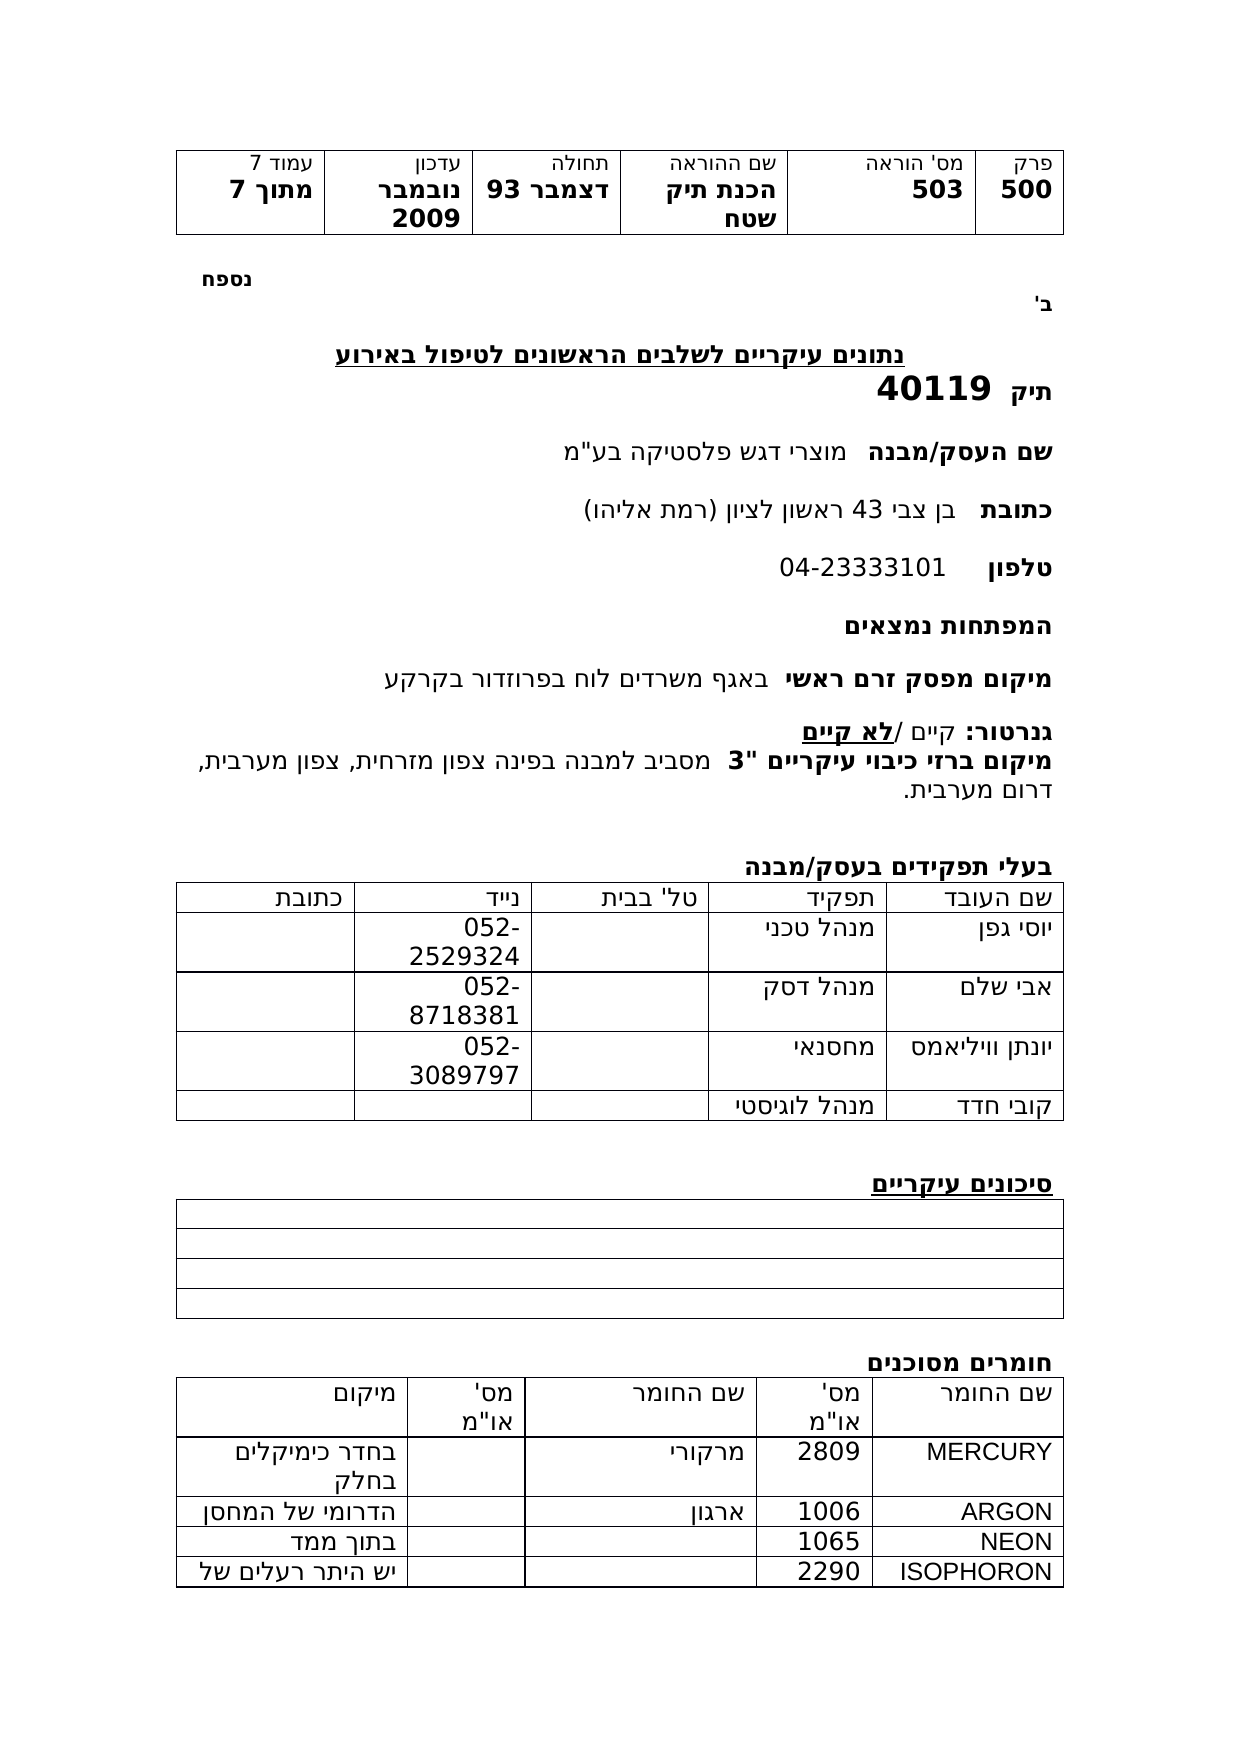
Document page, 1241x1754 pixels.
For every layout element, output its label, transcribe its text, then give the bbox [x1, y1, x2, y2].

text סיכונים עיקריים [187, 1169, 1053, 1198]
table_header מיקום [177, 1378, 407, 1436]
text נתונים עיקריים לשלבים הראשונים לטיפול באירוע [187, 340, 1053, 369]
table_cell [177, 1091, 354, 1120]
table_header פרק 500 [976, 151, 1063, 234]
table_cell הדרומי של המחסן [177, 1497, 407, 1526]
table_cell אבי שלם [887, 973, 1063, 1031]
table_header מס' או"מ [757, 1378, 872, 1436]
table_cell 052-3089797 [355, 1032, 531, 1090]
table_cell [177, 1289, 1063, 1318]
table_cell [532, 973, 708, 1031]
text נספח ב' [187, 263, 1053, 316]
table_cell 052-2529324 [355, 913, 531, 971]
table_cell [532, 913, 708, 971]
table_cell יוסי גפן [887, 913, 1063, 971]
table_header תפקיד [709, 883, 886, 912]
table_header שם החומר [873, 1378, 1063, 1436]
table_header כתובת [177, 883, 354, 912]
text מיקום מפסק זרם ראשי באגף משרדים לוח בפרוזדור בקרקע [187, 664, 1053, 693]
table_header מס' או"מ [408, 1378, 524, 1436]
table_cell [177, 1229, 1063, 1258]
table_cell [526, 1557, 756, 1586]
table_cell [408, 1527, 524, 1556]
table_header שם ההוראה הכנת תיק שטח [621, 151, 787, 234]
table_header מס' הוראה 503 [788, 151, 975, 234]
table_cell מנהל דסק [709, 973, 886, 1031]
table_cell [177, 1032, 354, 1090]
table_cell [408, 1557, 524, 1586]
table_cell בתוך ממד [177, 1527, 407, 1556]
table_cell בחדר כימיקלים בחלק [177, 1438, 407, 1496]
text תיק 40119 [187, 369, 1053, 408]
table_header [177, 1200, 1063, 1228]
table_header עדכון נובמבר 2009 [325, 151, 472, 234]
table_cell [355, 1091, 531, 1120]
table_cell [177, 913, 354, 971]
text המפתחות נמצאים [187, 611, 1053, 640]
table_header טל' בבית [532, 883, 708, 912]
table_cell יונתן וויליאמס [887, 1032, 1063, 1090]
table_cell [177, 973, 354, 1031]
table_cell ISOPHORON [873, 1557, 1063, 1586]
table_cell ARGON [873, 1497, 1063, 1526]
text כתובת בן צבי 43 ראשון לציון (רמת אליהו) [187, 495, 1053, 524]
text טלפון 04-23333101 [187, 553, 1053, 582]
table_cell [532, 1032, 708, 1090]
table_header שם העובד [887, 883, 1063, 912]
table_cell 1006 [757, 1497, 872, 1526]
table_cell [526, 1527, 756, 1556]
text גנרטור: קיים /לא קיים [187, 717, 1053, 746]
table_cell יש היתר רעלים של [177, 1557, 407, 1586]
table_cell מנהל לוגיסטי [709, 1091, 886, 1120]
table_cell [532, 1091, 708, 1120]
table_header שם החומר [526, 1378, 756, 1436]
table_cell 2290 [757, 1557, 872, 1586]
table_cell קובי חדד [887, 1091, 1063, 1120]
text שם העסק/מבנה מוצרי דגש פלסטיקה בע"מ [187, 437, 1053, 466]
table_cell [408, 1438, 524, 1496]
table_cell מחסנאי [709, 1032, 886, 1090]
table_cell ארגון [526, 1497, 756, 1526]
text חומרים מסוכנים [187, 1348, 1053, 1377]
table_cell [408, 1497, 524, 1526]
table_cell 2809 [757, 1438, 872, 1496]
table_cell 052-8718381 [355, 973, 531, 1031]
table_cell 1065 [757, 1527, 872, 1556]
table_cell מרקורי [526, 1438, 756, 1496]
table_cell [177, 1259, 1063, 1288]
text בעלי תפקידים בעסק/מבנה [187, 853, 1053, 882]
table_cell NEON [873, 1527, 1063, 1556]
table_cell מנהל טכני [709, 913, 886, 971]
table_cell MERCURY [873, 1438, 1063, 1496]
text מיקום ברזי כיבוי עיקריים "3 מסביב למבנה בפינה צפון מזרחית, צפון מערבית, דרום מערבית. [187, 746, 1053, 805]
table_header תחולה דצמבר 93 [473, 151, 620, 234]
table_header עמוד 7 מתוך 7 [177, 151, 324, 234]
table_header נייד [355, 883, 531, 912]
